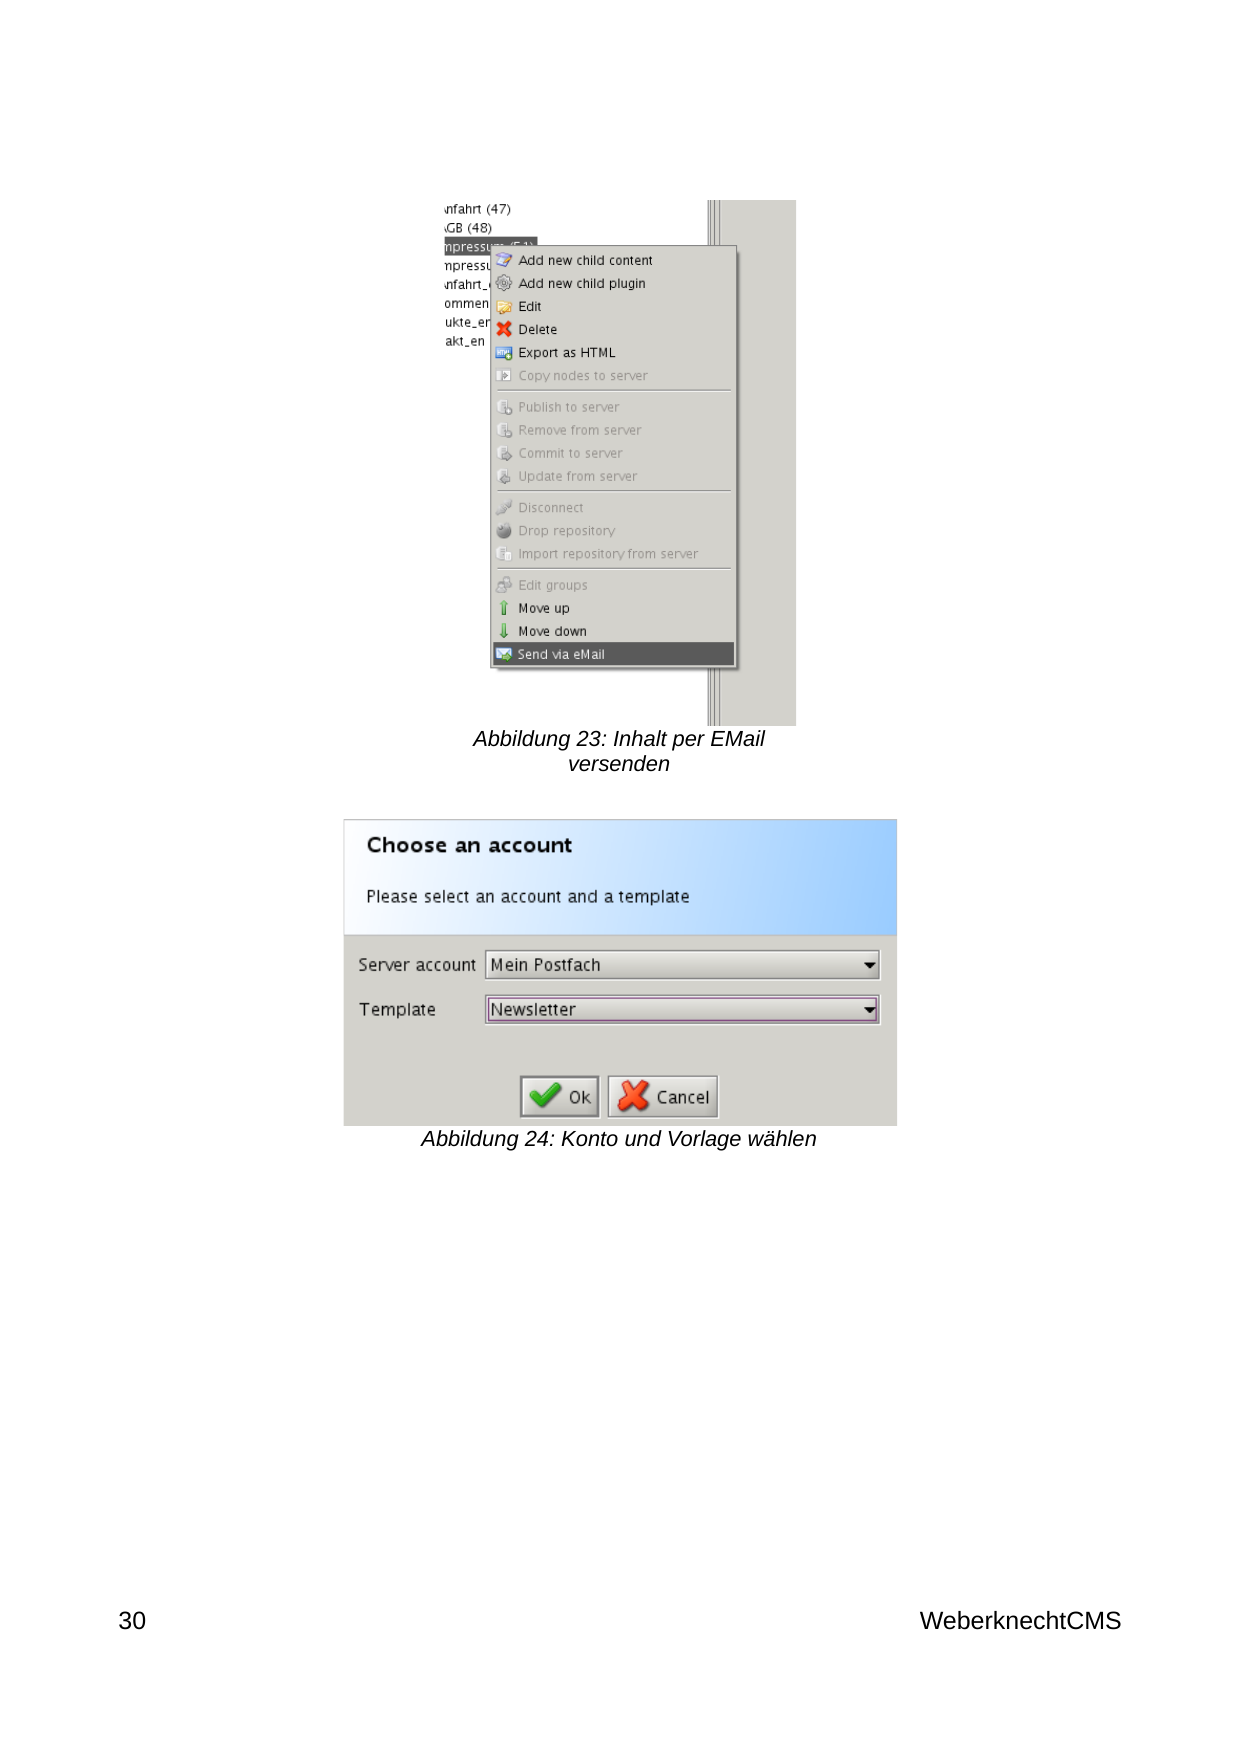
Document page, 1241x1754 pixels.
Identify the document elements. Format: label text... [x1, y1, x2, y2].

text Abbildung 24: Konto und Vorlage wählen [343, 1126, 897, 1151]
picture [444, 200, 797, 726]
text Abbildung 23: Inhalt per EMail versenden [444, 726, 796, 776]
picture [343, 819, 898, 1126]
